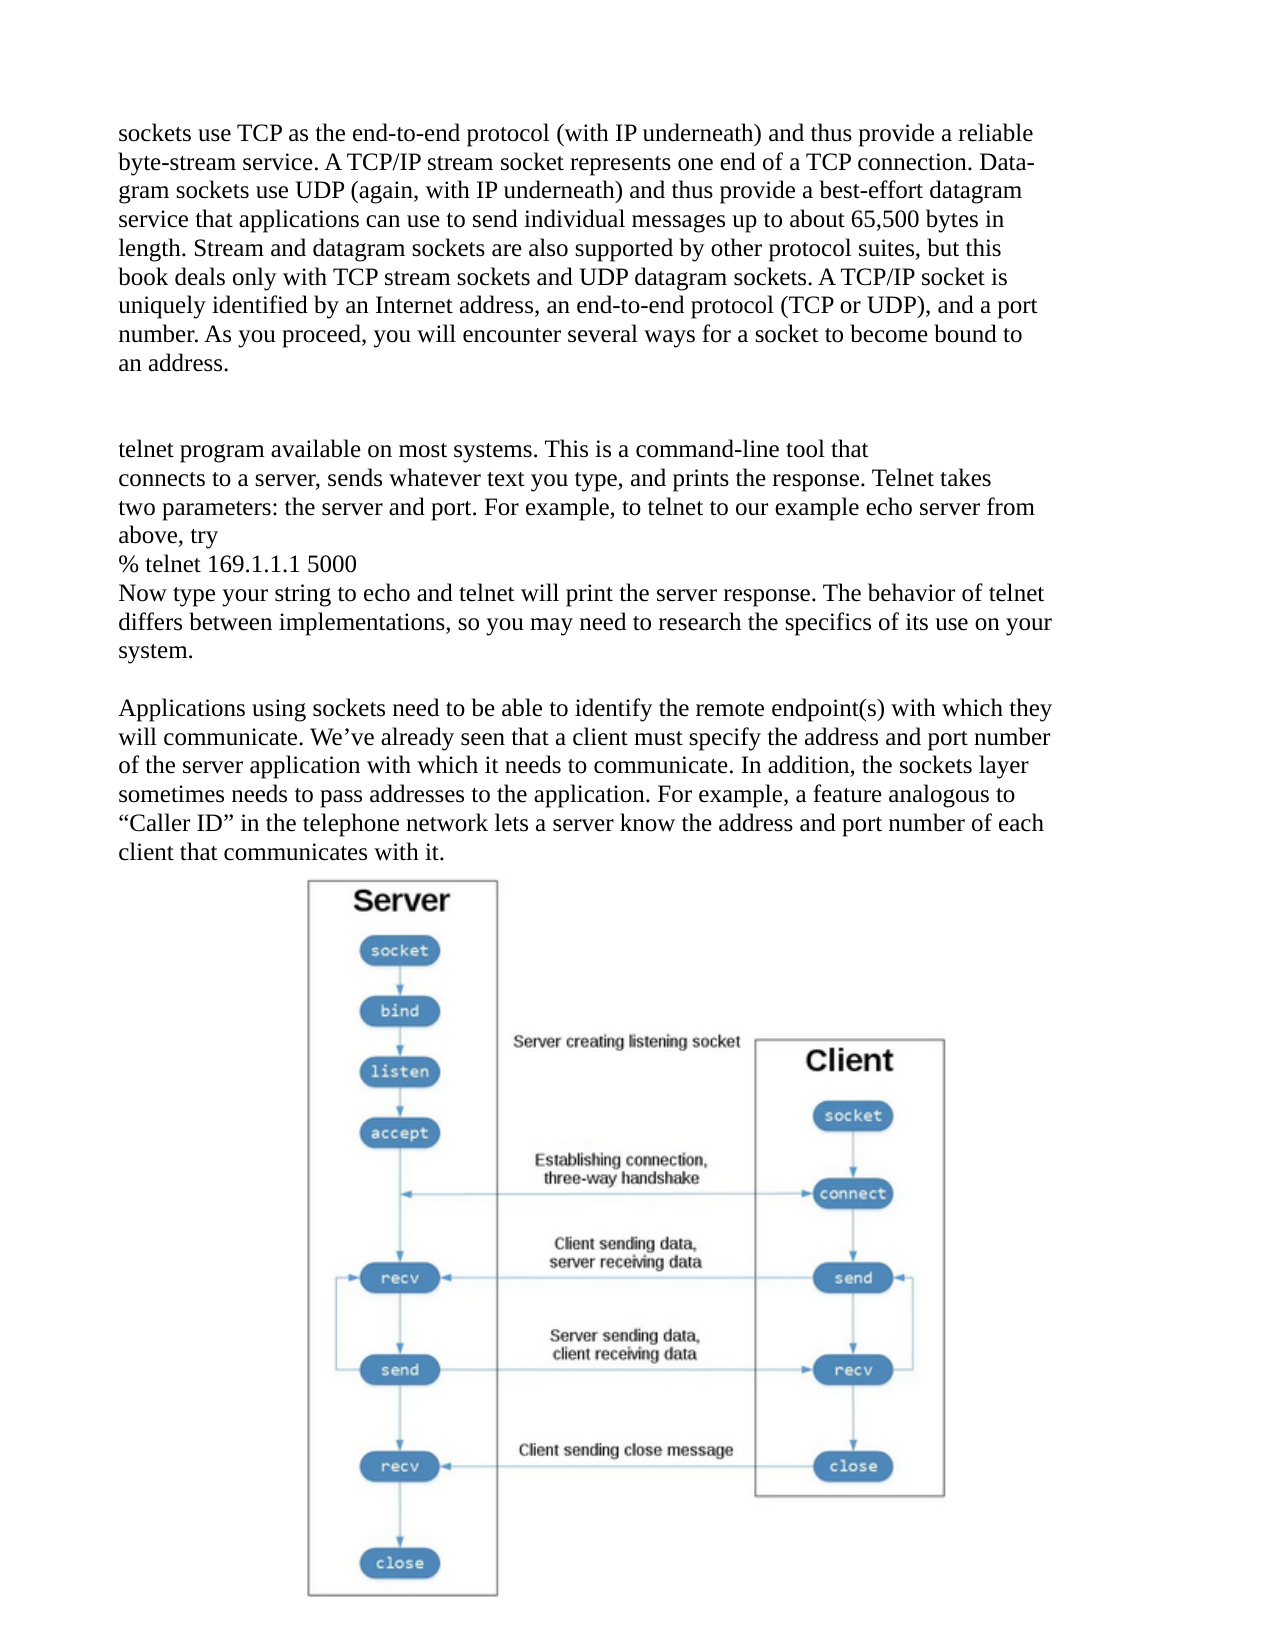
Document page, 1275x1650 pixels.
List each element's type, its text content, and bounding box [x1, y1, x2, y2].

text an address. [118, 348, 1157, 377]
text client that communicates with it. [118, 837, 1157, 866]
text book deals only with TCP stream sockets and UDP datagram sockets. A TCP/IP socket is [118, 262, 1157, 291]
text number. As you proceed, you will encounter several ways for a socket to become bound to [118, 319, 1157, 348]
text sometimes needs to pass addresses to the application. For example, a feature analogous to [118, 779, 1157, 808]
text above, try [118, 521, 1157, 549]
text two parameters: the server and port. For example, to telnet to our example echo server from [118, 492, 1157, 521]
text Now type your string to echo and telnet will print the server response. The behavior of telnet [118, 578, 1157, 607]
text differs between implementations, so you may need to research the specifics of its use on your [118, 607, 1157, 636]
text of the server application with which it needs to communicate. In addition, the sockets layer [118, 751, 1157, 779]
picture [253, 865, 1022, 1614]
text connects to a server, sends whatever text you type, and prints the response. Telnet takes [118, 463, 1157, 492]
text sockets use TCP as the end-to-end protocol (with IP underneath) and thus provide a reliable [118, 118, 1157, 147]
text service that applications can use to send individual messages up to about 65,500 bytes in [118, 204, 1157, 233]
text uniquely identified by an Internet address, an end-to-end protocol (TCP or UDP), and a port [118, 291, 1157, 319]
text byte-stream service. A TCP/IP stream socket represents one end of a TCP connection. Data- [118, 147, 1157, 176]
text system. [118, 636, 1157, 664]
text telnet program available on most systems. This is a command-line tool that [118, 434, 1157, 463]
text will communicate. We’ve already seen that a client must specify the address and port number [118, 722, 1157, 751]
text Applications using sockets need to be able to identify the remote endpoint(s) with which they [118, 693, 1157, 722]
text gram sockets use UDP (again, with IP underneath) and thus provide a best-effort datagram [118, 176, 1157, 204]
text “Caller ID” in the telephone network lets a server know the address and port number of each [118, 808, 1157, 837]
text length. Stream and datagram sockets are also supported by other protocol suites, but this [118, 233, 1157, 262]
text % telnet 169.1.1.1 5000 [118, 549, 1157, 578]
